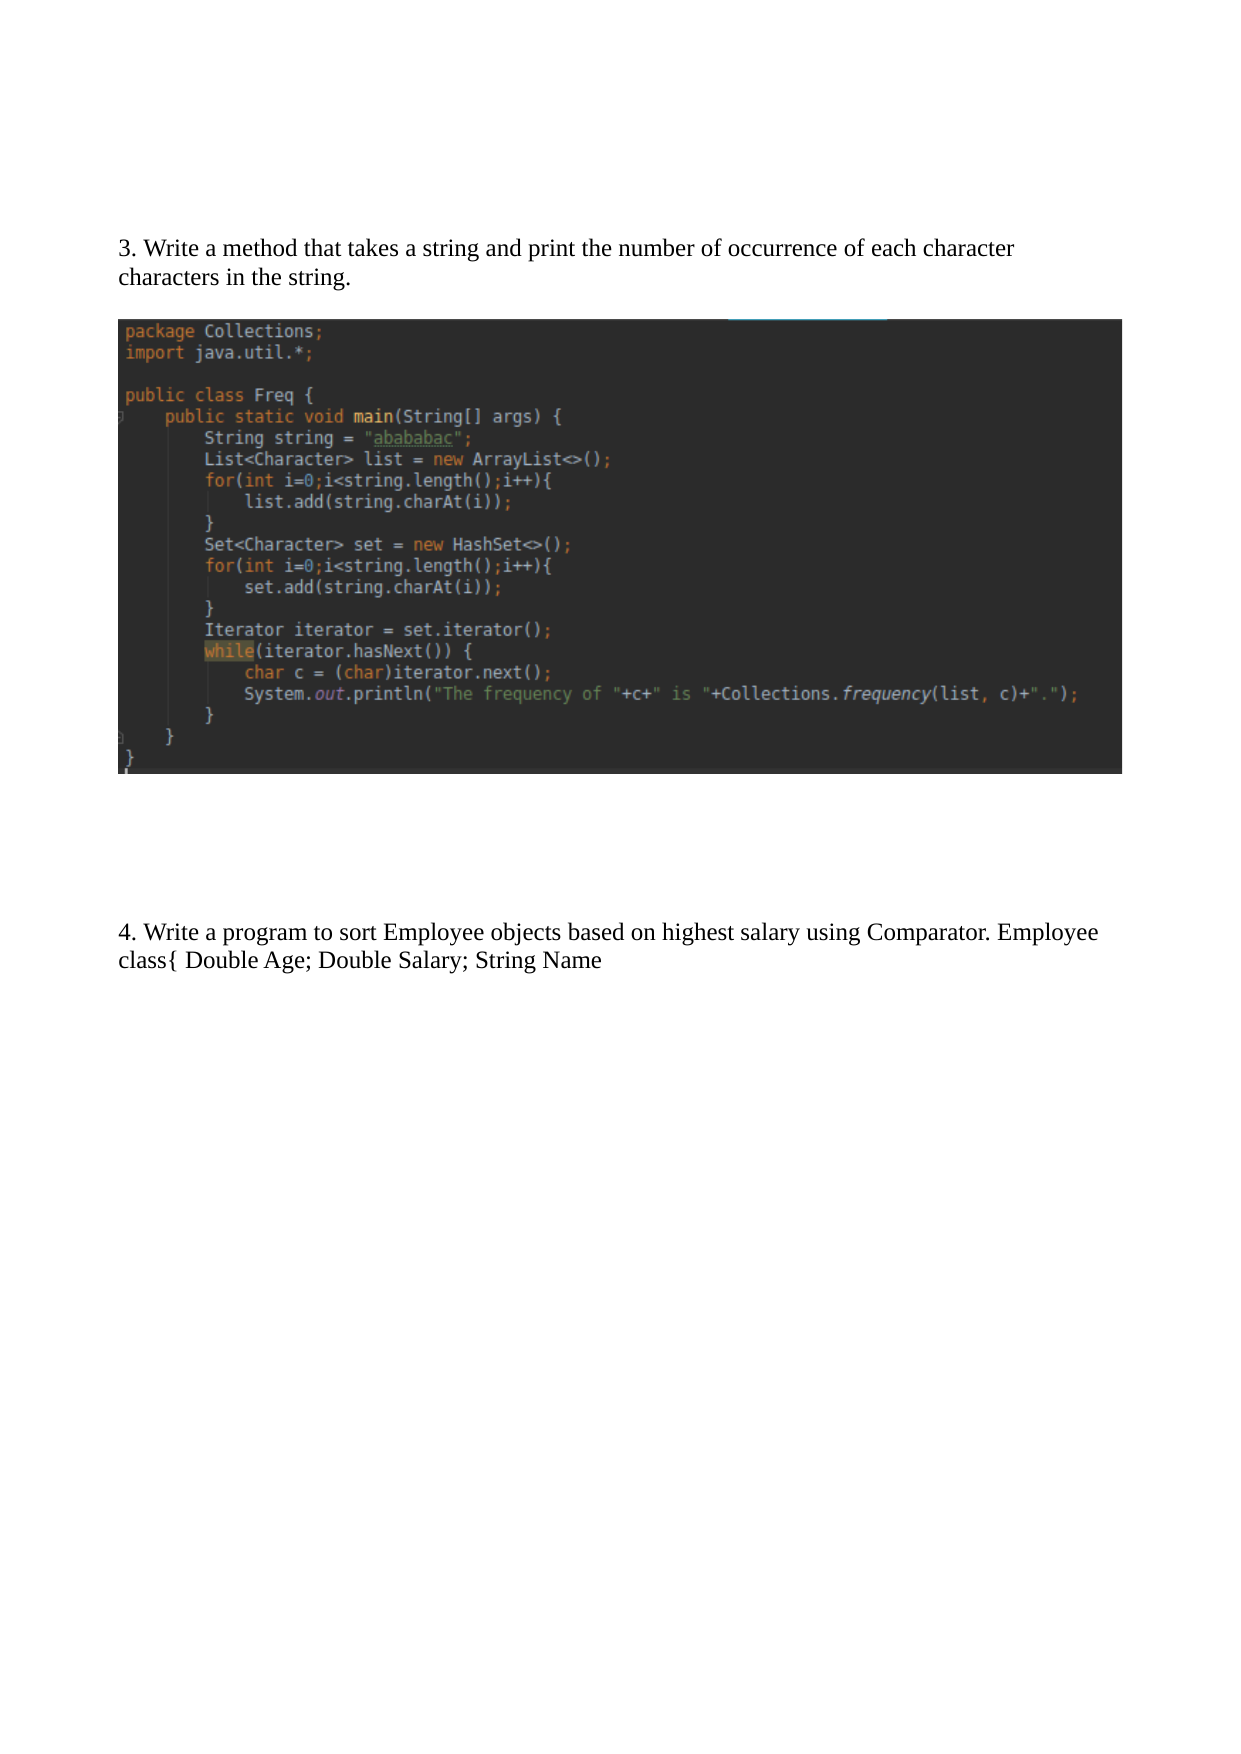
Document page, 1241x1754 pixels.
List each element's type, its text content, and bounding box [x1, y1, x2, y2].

text 4. Write a program to sort Employee objects based on highest salary using Comparator. Employee class{ Double Age; Double Salary; String Name [118, 917, 1122, 974]
text 3. Write a method that takes a string and print the number of occurrence of each character characters in the string. [118, 233, 1122, 291]
picture [118, 319, 1123, 774]
